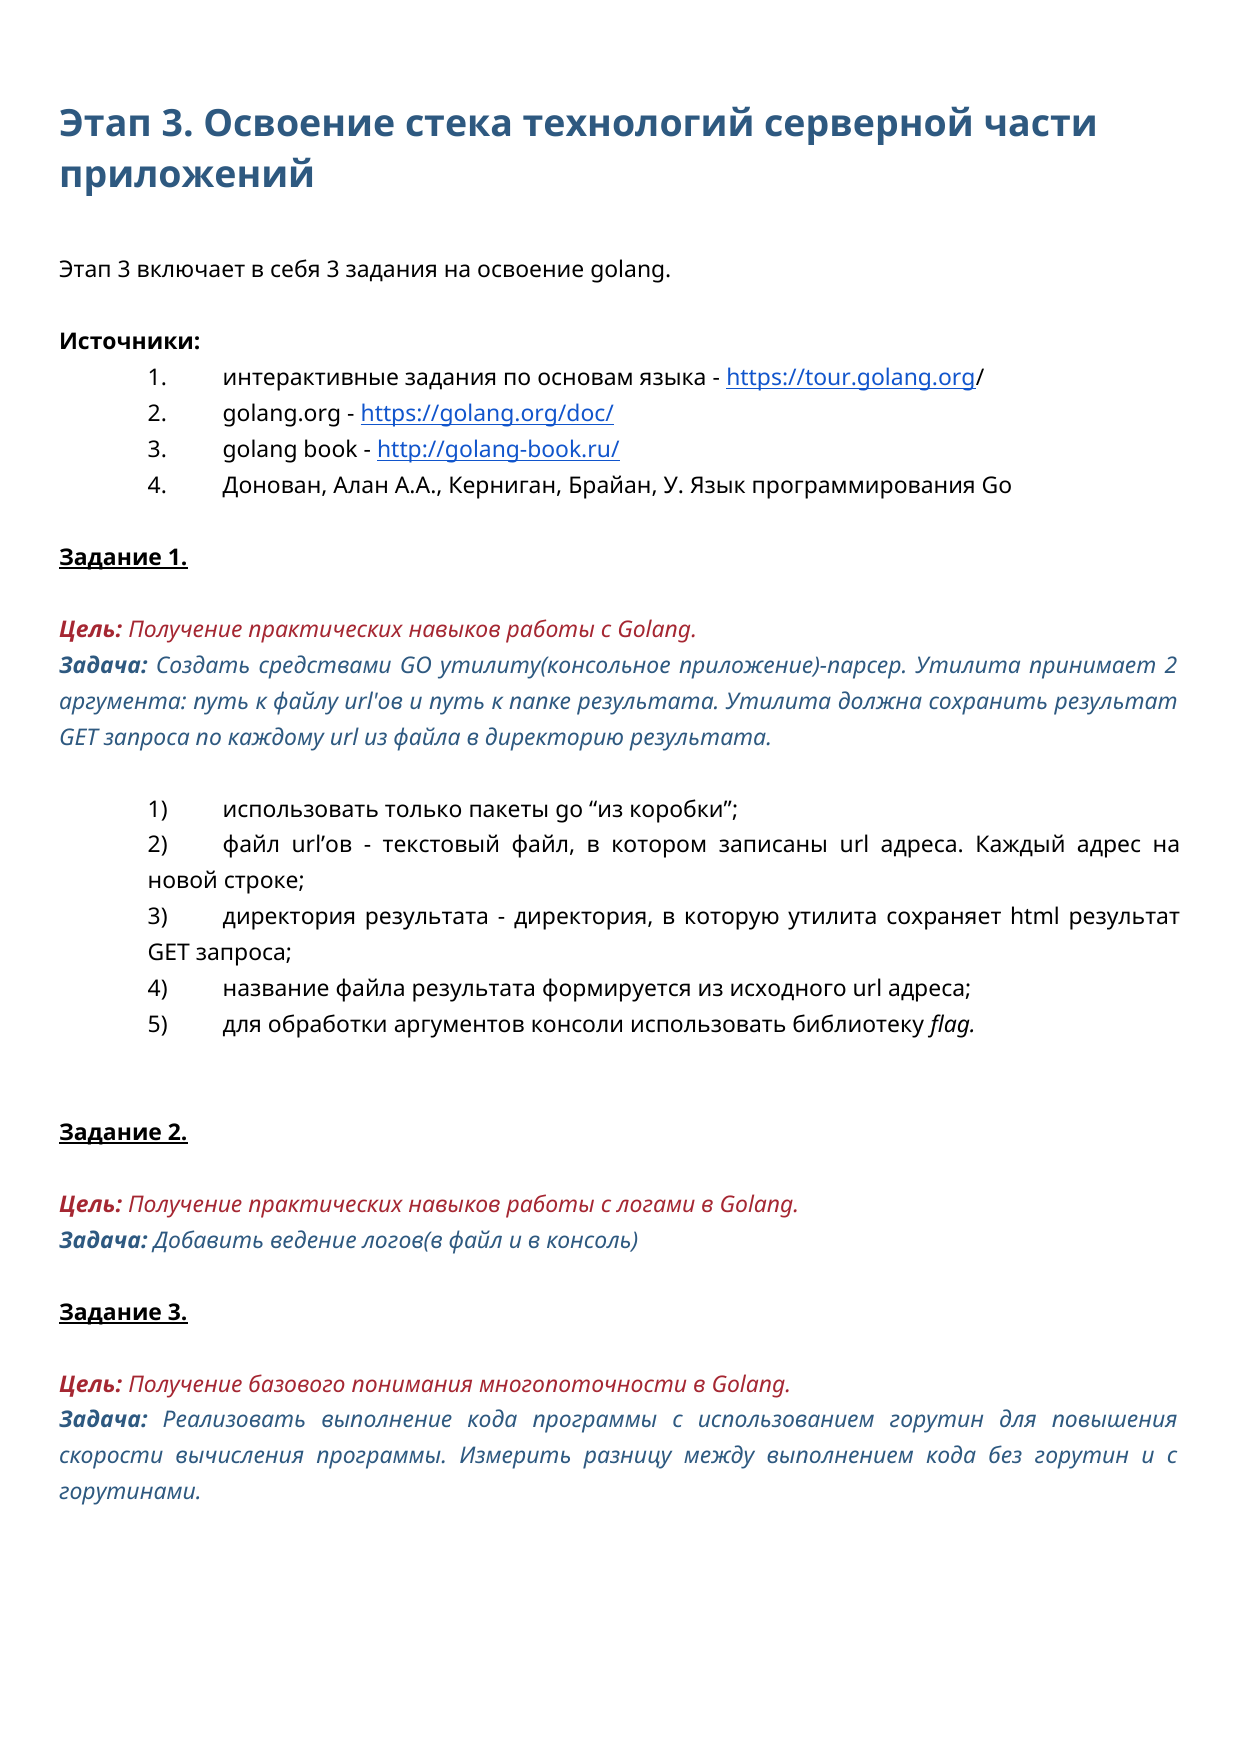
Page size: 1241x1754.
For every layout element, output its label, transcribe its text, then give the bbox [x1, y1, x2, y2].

list название файла результата формируется из исходного url адреса; [147, 972, 1181, 1003]
list для обработки аргументов консоли использовать библиотеку flag. [147, 1008, 1181, 1039]
text Задача: Добавить ведение логов(в файл и в консоль) [59, 1224, 1181, 1255]
list использовать только пакеты go “из коробки”; [147, 792, 1181, 824]
list интерактивные задания по основам языка - https://tour.golang.org/ [147, 361, 1181, 392]
list golang book - http://golang-book.ru/ [147, 433, 1181, 464]
text Цель: Получение базового понимания многопоточности в Golang. [59, 1367, 1181, 1399]
text Источники: [59, 325, 1181, 357]
text Задание 3. [59, 1296, 1181, 1327]
text Задача: Создать средствами GO утилиту(консольное приложение)-парсер. Утилита принимает 2 аргумента: путь к файлу url'ов и путь к папке результата. Утилита должна сохранить результат GET запроса по каждому url из файла в директорию результата. [59, 649, 1181, 752]
list файл url’ов - текстовый файл, в котором записаны url адреса. Каждый адрес на новой строке; [147, 828, 1181, 896]
list golang.org - https://golang.org/doc/ [147, 397, 1181, 428]
text Задача: Реализовать выполнение кода программы с использованием горутин для повышения скорости вычисления программы. Измерить разницу между выполнением кода без горутин и с горутинами. [59, 1403, 1181, 1507]
list директория результата - директория, в которую утилита сохраняет html результат GET запроса; [147, 900, 1181, 967]
list Донован, Алан А.А., Керниган, Брайан, У. Язык программирования Go [147, 469, 1181, 500]
subtitle Этап 3. Освоение стека технологий серверной части приложений [59, 96, 1181, 198]
text Этап 3 включает в себя 3 задания на освоение golang. [59, 253, 1181, 285]
text Задание 2. [59, 1116, 1181, 1147]
text Цель: Получение практических навыков работы с логами в Golang. [59, 1188, 1181, 1219]
text Задание 1. [59, 541, 1181, 572]
text Цель: Получение практических навыков работы с Golang. [59, 613, 1181, 644]
